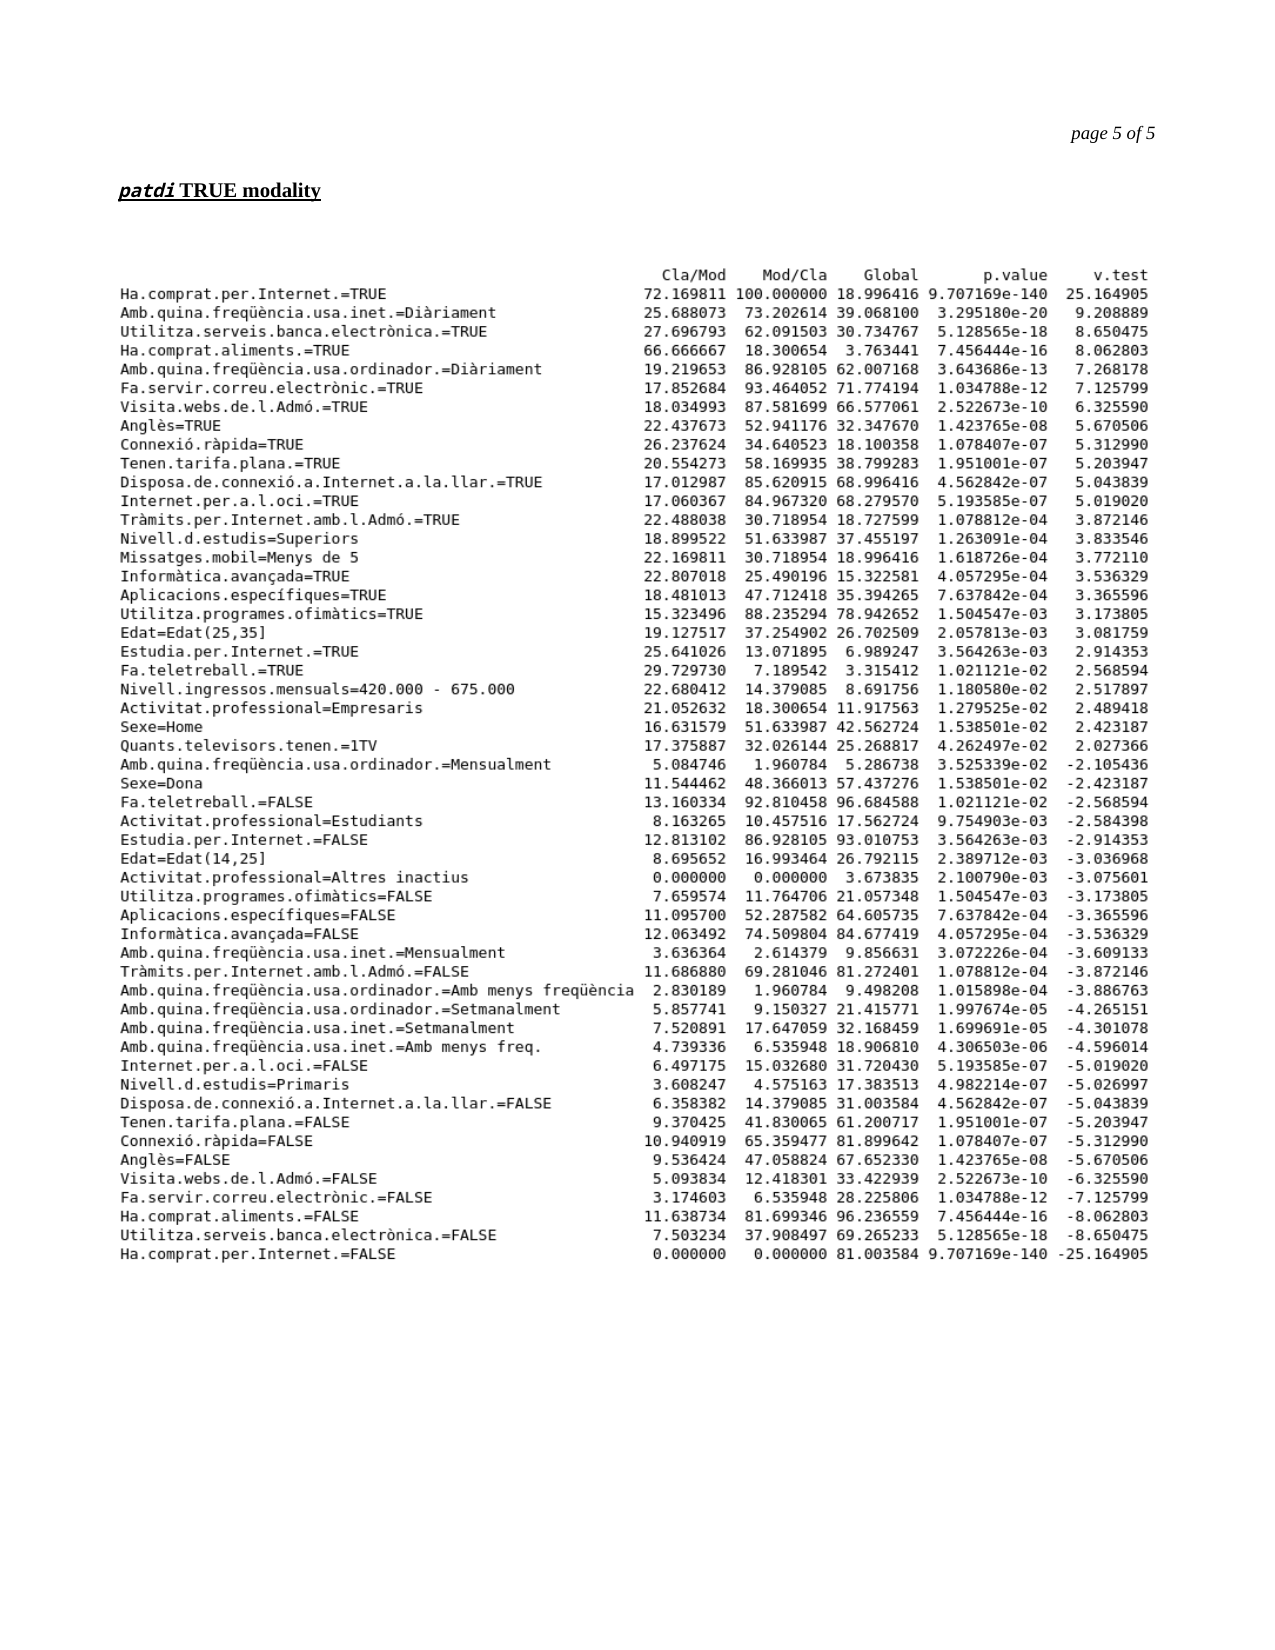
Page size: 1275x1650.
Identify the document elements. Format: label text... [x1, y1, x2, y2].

picture [118, 265, 1157, 1265]
text patdi TRUE modality [118, 177, 1157, 203]
